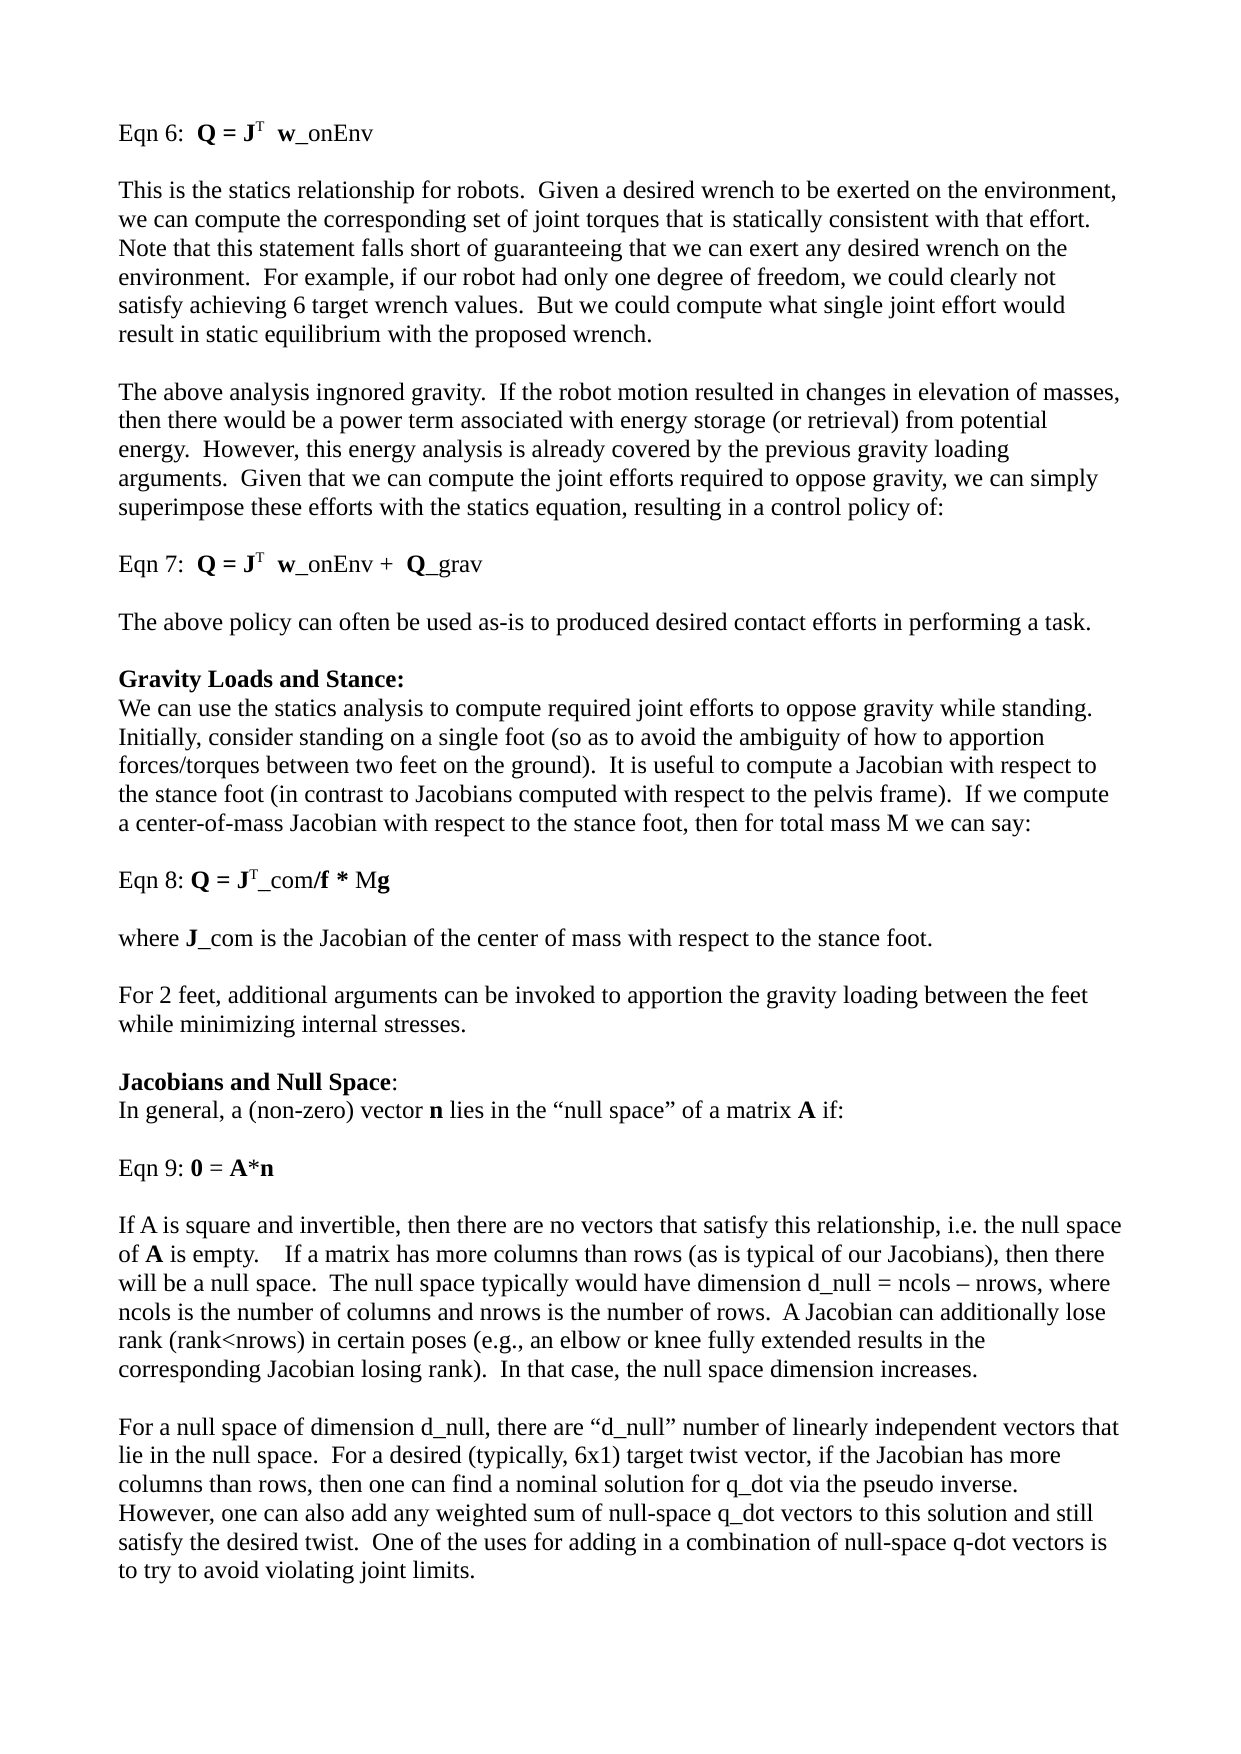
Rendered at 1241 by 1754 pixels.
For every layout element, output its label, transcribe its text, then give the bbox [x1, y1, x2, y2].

text For a null space of dimension d_null, there are “d_null” number of linearly independent vectors that lie in the null space. For a desired (typically, 6x1) target twist vector, if the Jacobian has more columns than rows, then one can find a nominal solution for q_dot via the pseudo inverse. However, one can also add any weighted sum of null-space q_dot vectors to this solution and still satisfy the desired twist. One of the uses for adding in a combination of null-space q-dot vectors is to try to avoid violating joint limits. [118, 1412, 1122, 1584]
text The above analysis ingnored gravity. If the robot motion resulted in changes in elevation of masses, then there would be a power term associated with energy storage (or retrieval) from potential energy. However, this energy analysis is already covered by the previous gravity loading arguments. Given that we can compute the joint efforts required to oppose gravity, we can simply superimpose these efforts with the statics equation, resulting in a control policy of: [118, 377, 1122, 521]
text For 2 feet, additional arguments can be invoked to apportion the gravity loading between the feet while minimizing internal stresses. [118, 981, 1122, 1038]
text The above policy can often be used as-is to produced desired contact efforts in performing a task. [118, 607, 1122, 636]
text Eqn 7: Q = JT w_onEnv + Q_grav [118, 549, 1122, 578]
text Eqn 9: 0 = A*n [118, 1124, 1122, 1182]
text We can use the statics analysis to compute required joint efforts to oppose gravity while standing. Initially, consider standing on a single foot (so as to avoid the ambiguity of how to apportion forces/torques between two feet on the ground). It is useful to compute a Jacobian with respect to the stance foot (in contrast to Jacobians computed with respect to the pelvis frame). If we compute a center-of-mass Jacobian with respect to the stance foot, then for total mass M we can say: [118, 693, 1122, 837]
text Gravity Loads and Stance: [118, 664, 1122, 693]
text Eqn 8: Q = JT_com/f * Mg [118, 866, 1122, 894]
text Eqn 6: Q = JT w_onEnv [118, 118, 1122, 147]
text where J_com is the Jacobian of the center of mass with respect to the stance foot. [118, 923, 1122, 952]
text Jacobians and Null Space: [118, 1067, 1122, 1096]
text In general, a (non-zero) vector n lies in the “null space” of a matrix A if: [118, 1096, 1122, 1124]
text This is the statics relationship for robots. Given a desired wrench to be exerted on the environment, we can compute the corresponding set of joint torques that is statically consistent with that effort. Note that this statement falls short of guaranteeing that we can exert any desired wrench on the environment. For example, if our robot had only one degree of freedom, we could clearly not satisfy achieving 6 target wrench values. But we could compute what single joint effort would result in static equilibrium with the proposed wrench. [118, 176, 1122, 348]
text If A is square and invertible, then there are no vectors that satisfy this relationship, i.e. the null space of A is empty. If a matrix has more columns than rows (as is typical of our Jacobians), then there will be a null space. The null space typically would have dimension d_null = ncols – nrows, where ncols is the number of columns and nrows is the number of rows. A Jacobian can additionally lose rank (rank<nrows) in certain poses (e.g., an elbow or knee fully extended results in the corresponding Jacobian losing rank). In that case, the null space dimension increases. [118, 1211, 1122, 1383]
